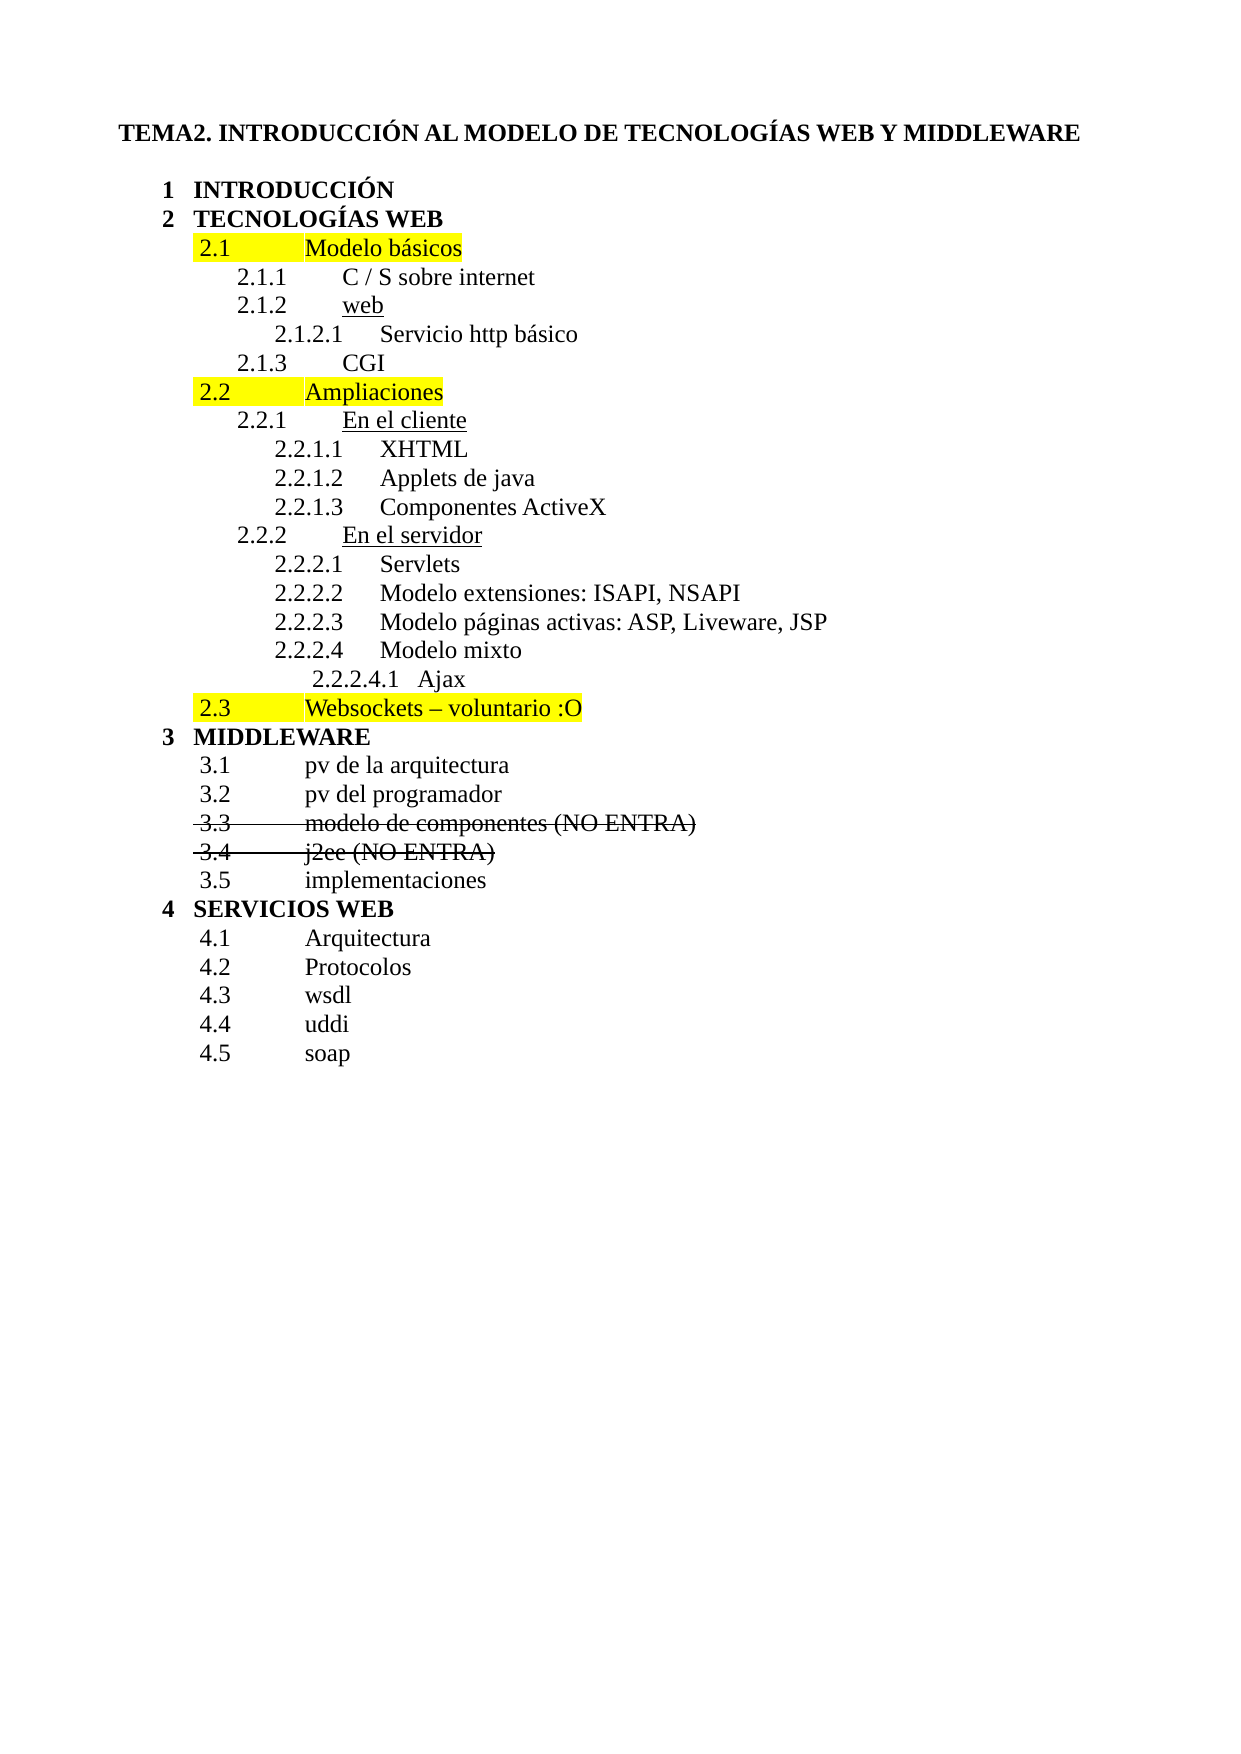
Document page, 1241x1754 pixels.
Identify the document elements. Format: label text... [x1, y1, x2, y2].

list pv de la arquitectura [193, 751, 1122, 779]
list En el servidor [231, 521, 1122, 549]
list Modelo extensiones: ISAPI, NSAPI [268, 578, 1122, 607]
list soap [193, 1038, 1122, 1067]
list Modelo mixto [268, 636, 1122, 664]
list j2ee (NO ENTRA) [193, 837, 1122, 866]
list Ajax [306, 664, 1122, 693]
text TEMA2. INTRODUCCIÓN AL MODELO DE TECNOLOGÍAS WEB Y MIDDLEWARE [118, 118, 1122, 147]
list Arquitectura [193, 923, 1122, 952]
list Modelo páginas activas: ASP, Liveware, JSP [268, 607, 1122, 636]
list Applets de java [268, 463, 1122, 492]
list implementaciones [193, 866, 1122, 894]
list Websockets – voluntario :O [193, 693, 1122, 722]
list Ampliaciones [193, 377, 1122, 406]
list Servicio http básico [268, 319, 1122, 348]
list C / S sobre internet [231, 262, 1122, 291]
list uddi [193, 1009, 1122, 1038]
list Componentes ActiveX [268, 492, 1122, 521]
list Servlets [268, 549, 1122, 578]
list XHTML [268, 434, 1122, 463]
list SERVICIOS WEB [156, 894, 1122, 923]
list pv del programador [193, 779, 1122, 808]
list MIDDLEWARE [156, 722, 1122, 751]
list CGI [231, 348, 1122, 377]
list En el cliente [231, 406, 1122, 434]
list TECNOLOGÍAS WEB [156, 204, 1122, 233]
list modelo de componentes (NO ENTRA) [193, 808, 1122, 837]
list web [231, 291, 1122, 319]
list Protocolos [193, 952, 1122, 981]
list Modelo básicos [193, 233, 1122, 262]
list INTRODUCCIÓN [156, 176, 1122, 204]
list wsdl [193, 981, 1122, 1009]
